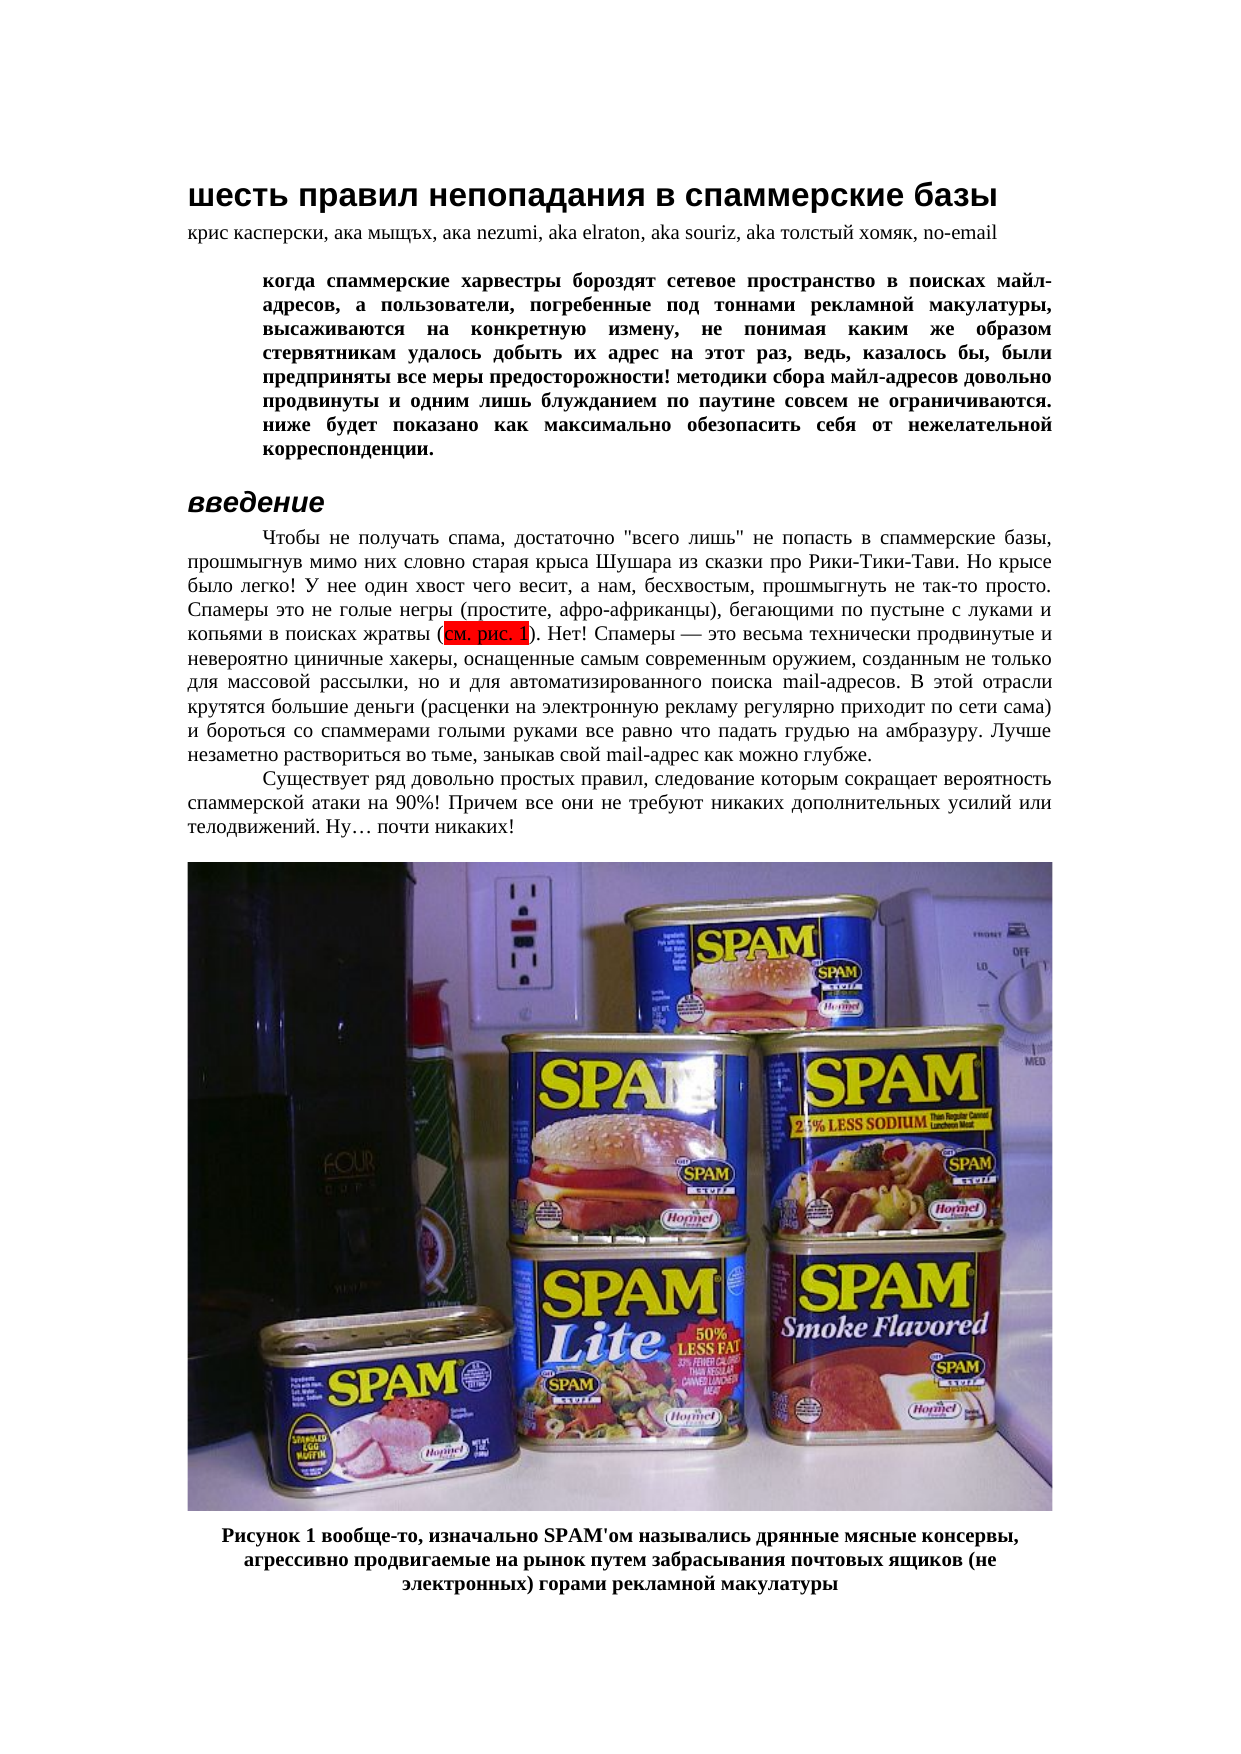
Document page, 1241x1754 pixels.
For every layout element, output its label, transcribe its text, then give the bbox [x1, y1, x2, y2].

text Существует ряд довольно простых правил, следование которым сокращает вероятность спаммерской атаки на 90%! Причем все они не требуют никаких дополнительных усилий или телодвижений. Ну… почти никаких! [187, 766, 1053, 838]
text крис касперски, ака мыщъх, ака nezumi, aka elraton, aka souriz, aka толстый хомяк, no-email [187, 220, 1053, 244]
picture [187, 862, 1053, 1511]
subtitle шесть правил непопадания в спаммерские базы [187, 175, 1053, 213]
subtitle введение [187, 485, 1053, 519]
text Рисунок 1 вообще-то, изначально SPAM'ом назывались дрянные мясные консервы, агрессивно продвигаемые на рынок путем забрасывания почтовых ящиков (не электронных) горами рекламной макулатуры [187, 1523, 1053, 1595]
text Чтобы не получать спама, достаточно "всего лишь" не попасть в спаммерские базы, прошмыгнув мимо них словно старая крыса Шушара из сказки про Рики-Тики-Тави. Но крысе было легко! У нее один хвост чего весит, а нам, бесхвостым, прошмыгнуть не так-то просто. Спамеры это не голые негры (простите, афро-африканцы), бегающими по пустыне с луками и копьями в поисках жратвы (см. рис. 1). Нет! Спамеры — это весьма технически продвинутые и невероятно циничные хакеры, оснащенные самым современным оружием, созданным не только для массовой рассылки, но и для автоматизированного поиска mail-адресов. В этой отрасли крутятся большие деньги (расценки на электронную рекламу регулярно приходит по сети сама) и бороться со спаммерами голыми руками все равно что падать грудью на амбразуру. Лучше незаметно раствориться во тьме, заныкав свой mail-адрес как можно глубже. [187, 525, 1053, 766]
text когда спаммерские харвестры бороздят сетевое пространство в поисках майл-адресов, а пользователи, погребенные под тоннами рекламной макулатуры, высаживаются на конкретную измену, не понимая каким же образом стервятникам удалось добыть их адрес на этот раз, ведь, казалось бы, были предприняты все меры предосторожности! методики сбора майл-адресов довольно продвинуты и одним лишь блужданием по паутине совсем не ограничиваются. ниже будет показано как максимально обезопасить себя от нежелательной корреспонденции. [262, 268, 1053, 460]
